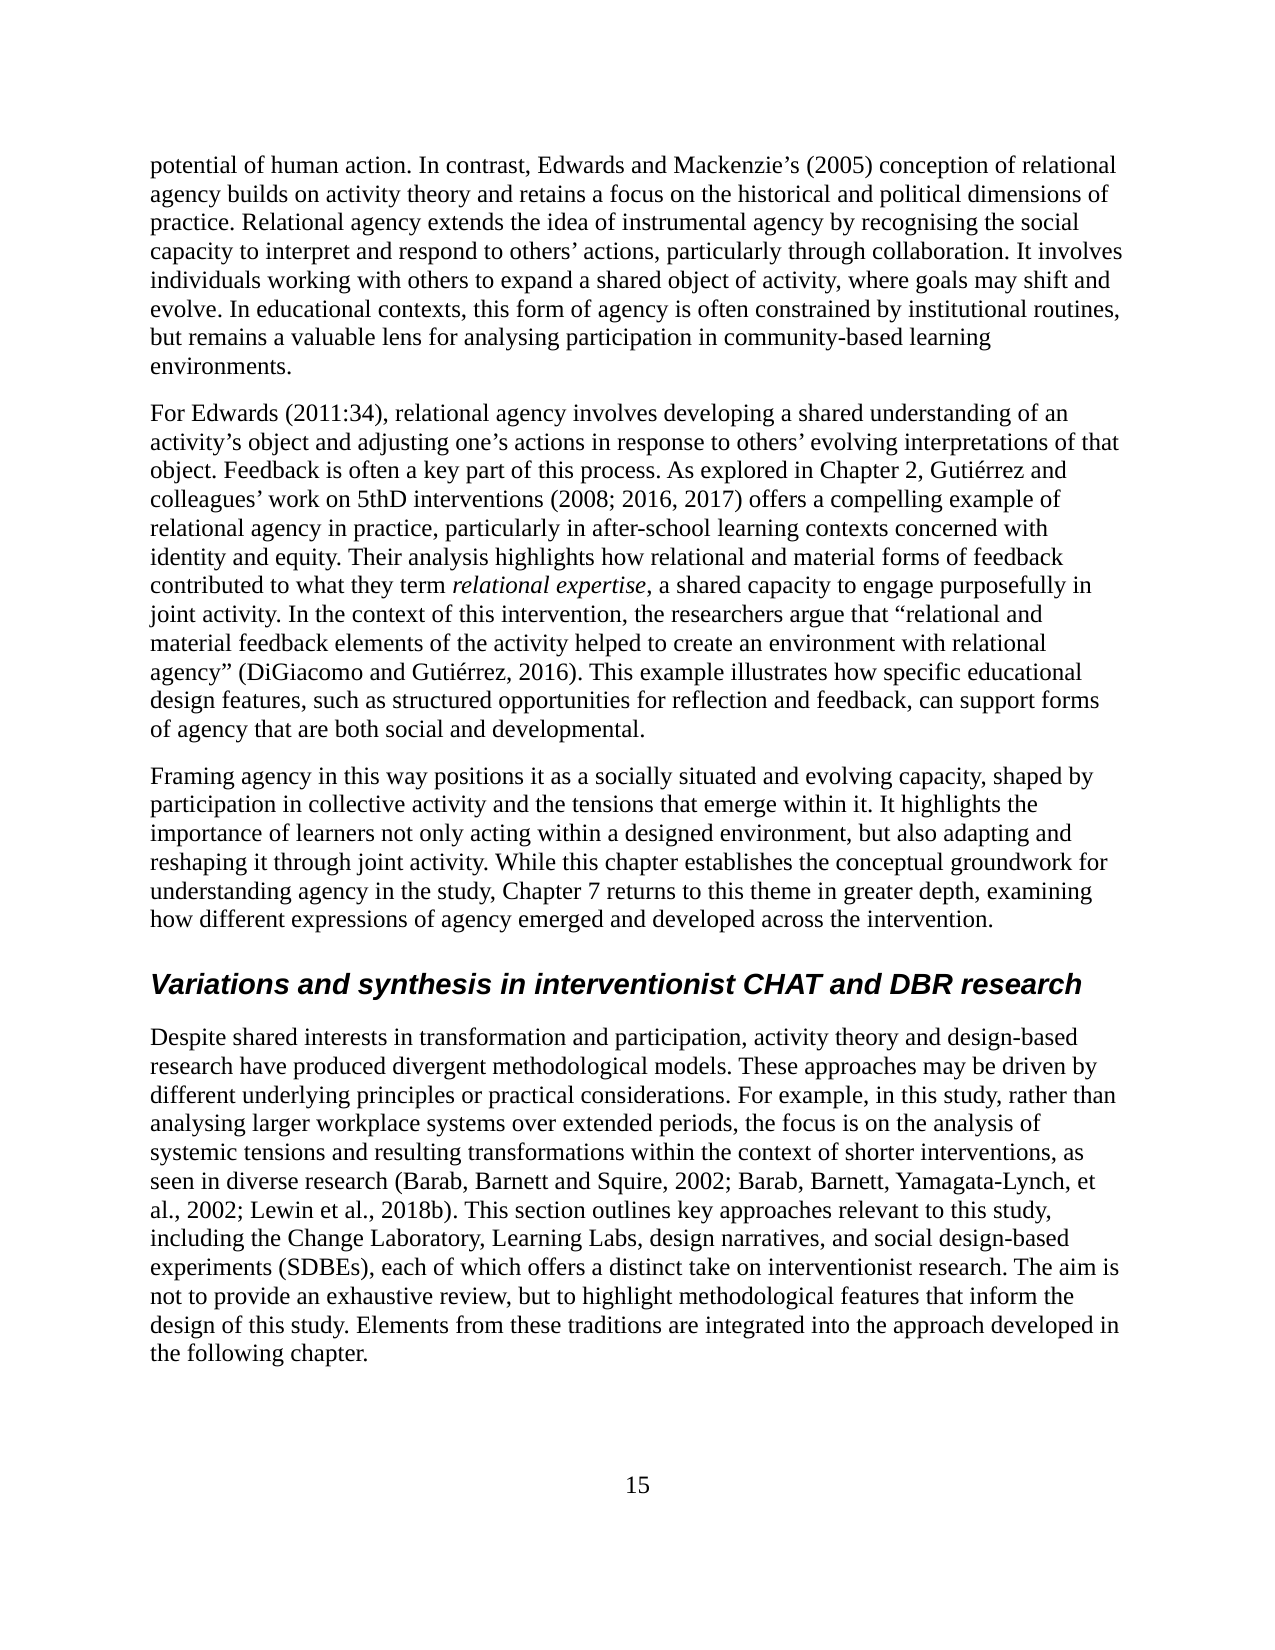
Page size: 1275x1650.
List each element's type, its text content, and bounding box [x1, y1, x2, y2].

text potential of human action. In contrast, Edwards and Mackenzie’s (2005) conception of relational agency builds on activity theory and retains a focus on the historical and political dimensions of practice. Relational agency extends the idea of instrumental agency by recognising the social capacity to interpret and respond to others’ actions, particularly through collaboration. It involves individuals working with others to expand a shared object of activity, where goals may shift and evolve. In educational contexts, this form of agency is often constrained by institutional routines, but remains a valuable lens for analysing participation in community-based learning environments. [150, 150, 1125, 380]
subtitle Variations and synthesis in interventionist CHAT and DBR research [150, 967, 1125, 1001]
text Framing agency in this way positions it as a socially situated and evolving capacity, shaped by participation in collective activity and the tensions that emerge within it. It highlights the importance of learners not only acting within a designed environment, but also adapting and reshaping it through joint activity. While this chapter establishes the conceptual groundwork for understanding agency in the study, Chapter 7 returns to this theme in greater depth, examining how different expressions of agency emerged and developed across the intervention. [150, 761, 1125, 933]
text Despite shared interests in transformation and participation, activity theory and design-based research have produced divergent methodological models. These approaches may be driven by different underlying principles or practical considerations. For example, in this study, rather than analysing larger workplace systems over extended periods, the focus is on the analysis of systemic tensions and resulting transformations within the context of shorter interventions, as seen in diverse research (Barab, Barnett and Squire, 2002; Barab, Barnett, Yamagata-Lynch, et al., 2002; Lewin et al., 2018b). This section outlines key approaches relevant to this study, including the Change Laboratory, Learning Labs, design narratives, and social design-based experiments (SDBEs), each of which offers a distinct take on interventionist research. The aim is not to provide an exhaustive review, but to highlight methodological features that inform the design of this study. Elements from these traditions are integrated into the approach developed in the following chapter. [150, 1022, 1125, 1367]
text For Edwards (2011:34), relational agency involves developing a shared understanding of an activity’s object and adjusting one’s actions in response to others’ evolving interpretations of that object. Feedback is often a key part of this process. As explored in Chapter 2, Gutiérrez and colleagues’ work on 5thD interventions (2008; 2016, 2017) offers a compelling example of relational agency in practice, particularly in after-school learning contexts concerned with identity and equity. Their analysis highlights how relational and material forms of feedback contributed to what they term relational expertise, a shared capacity to engage purposefully in joint activity. In the context of this intervention, the researchers argue that “relational and material feedback elements of the activity helped to create an environment with relational agency” (DiGiacomo and Gutiérrez, 2016). This example illustrates how specific educational design features, such as structured opportunities for reflection and feedback, can support forms of agency that are both social and developmental. [150, 398, 1125, 743]
